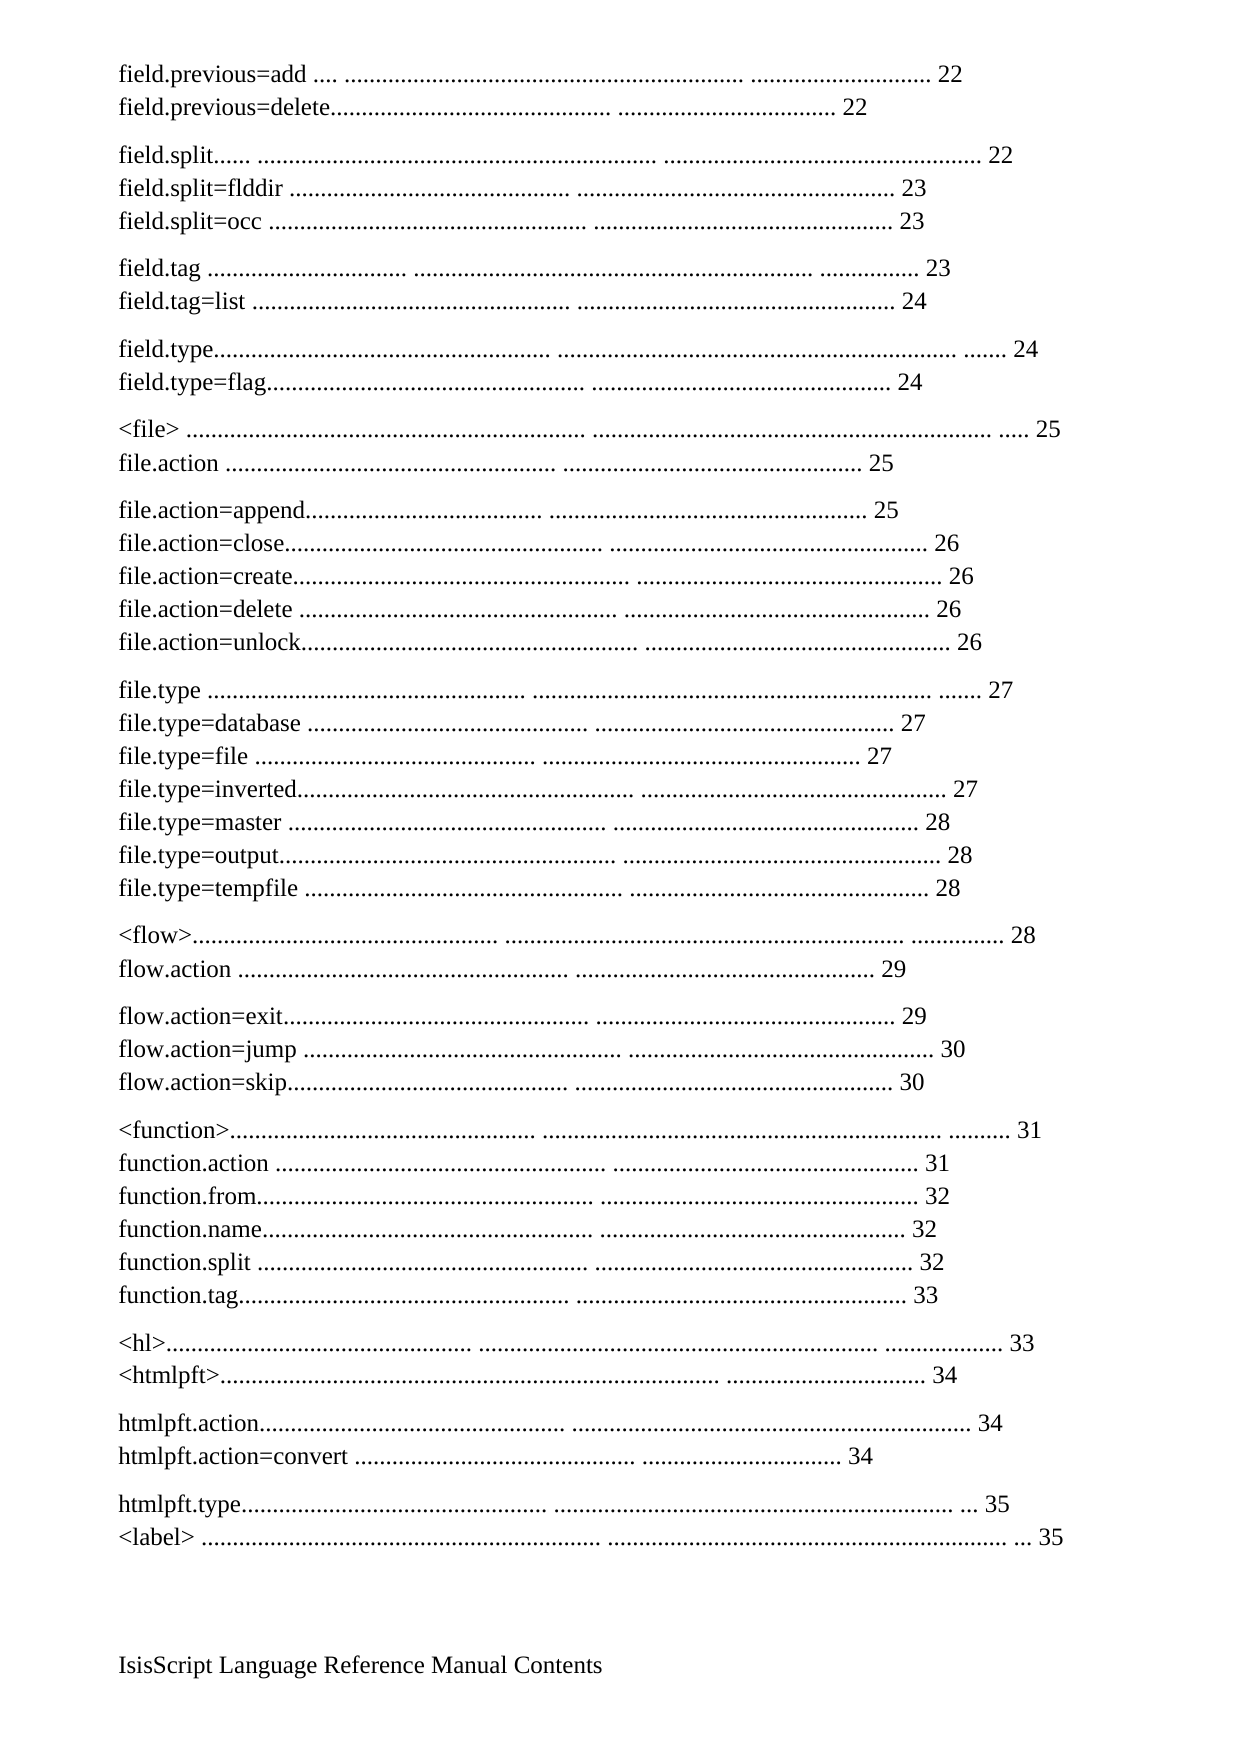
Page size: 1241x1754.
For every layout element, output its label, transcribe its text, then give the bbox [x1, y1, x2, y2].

text file.type ................................................... ................................................................ ....... 27 file.type=database ............................................. ................................................ 27 file.type=file ............................................. ................................................... 27 file.type=inverted...................................................... ................................................. 27 file.type=master ................................................... ................................................. 28 file.type=output...................................................... ................................................... 28 file.type=tempfile ................................................... ................................................ 28 [118, 675, 1181, 902]
text <file> ................................................................ ................................................................ ..... 25 file.action ..................................................... ................................................ 25 [118, 414, 1181, 476]
text <flow>................................................. ................................................................ ............... 28 flow.action ..................................................... ................................................ 29 [118, 921, 1181, 982]
text htmlpft.action................................................. ................................................................ 34 htmlpft.action=convert ............................................. ................................ 34 [118, 1408, 1181, 1470]
text field.previous=add .... ................................................................ ............................. 22 field.previous=delete............................................. ................................... 22 [118, 59, 1181, 121]
text file.action=append...................................... ................................................... 25 file.action=close................................................... ................................................... 26 file.action=create...................................................... ................................................. 26 file.action=delete ................................................... ................................................. 26 file.action=unlock...................................................... ................................................. 26 [118, 495, 1181, 656]
text htmlpft.type................................................. ................................................................ ... 35 <label> ................................................................ ................................................................ ... 35 [118, 1489, 1181, 1551]
text <function>................................................. ................................................................ .......... 31 function.action ..................................................... ................................................. 31 function.from...................................................... ................................................... 32 function.name..................................................... ................................................. 32 function.split ..................................................... ................................................... 32 function.tag..................................................... ..................................................... 33 [118, 1115, 1181, 1309]
text flow.action=exit................................................. ................................................ 29 flow.action=jump ................................................... ................................................. 30 flow.action=skip............................................. ................................................... 30 [118, 1001, 1181, 1096]
text field.tag ................................ ................................................................ ................ 23 field.tag=list ................................................... ................................................... 24 [118, 253, 1181, 315]
text field.split...... ................................................................ ................................................... 22 field.split=flddir ............................................. ................................................... 23 field.split=occ ................................................... ................................................ 23 [118, 140, 1181, 234]
text <hl>................................................. ................................................................ ................... 33 <htmlpft>................................................................................ ................................ 34 [118, 1328, 1181, 1389]
text field.type...................................................... ................................................................ ....... 24 field.type=flag................................................... ................................................ 24 [118, 334, 1181, 396]
text IsisScript Language Reference Manual Contents [118, 1650, 1181, 1679]
